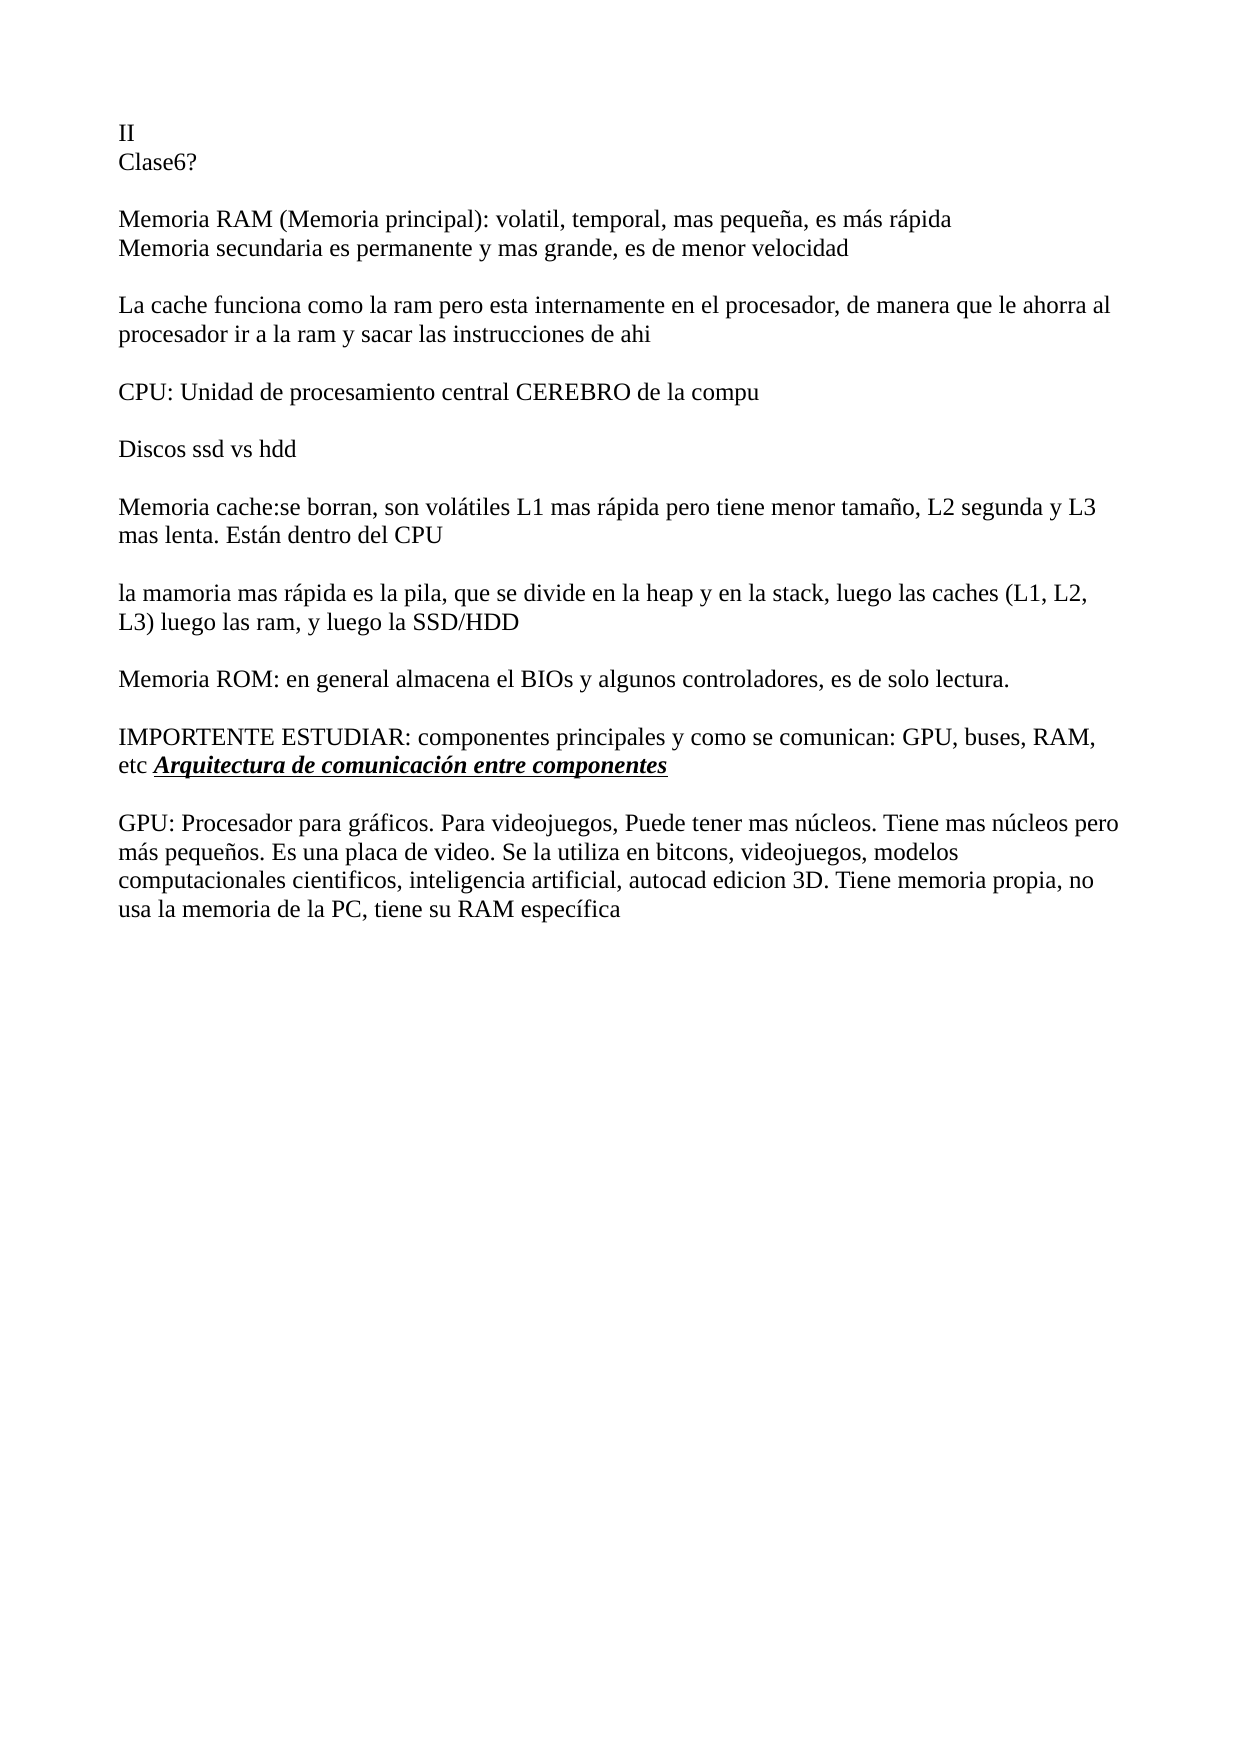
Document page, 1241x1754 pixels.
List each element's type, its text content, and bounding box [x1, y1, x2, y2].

text GPU: Procesador para gráficos. Para videojuegos, Puede tener mas núcleos. Tiene mas núcleos pero más pequeños. Es una placa de video. Se la utiliza en bitcons, videojuegos, modelos computacionales cientificos, inteligencia artificial, autocad edicion 3D. Tiene memoria propia, no usa la memoria de la PC, tiene su RAM específica [118, 808, 1122, 923]
text Memoria RAM (Memoria principal): volatil, temporal, mas pequeña, es más rápida [118, 204, 1122, 233]
text la mamoria mas rápida es la pila, que se divide en la heap y en la stack, luego las caches (L1, L2, L3) luego las ram, y luego la SSD/HDD [118, 578, 1122, 636]
text IMPORTENTE ESTUDIAR: componentes principales y como se comunican: GPU, buses, RAM, etc Arquitectura de comunicación entre componentes [118, 722, 1122, 779]
text Memoria cache:se borran, son volátiles L1 mas rápida pero tiene menor tamaño, L2 segunda y L3 mas lenta. Están dentro del CPU [118, 492, 1122, 549]
text La cache funciona como la ram pero esta internamente en el procesador, de manera que le ahorra al procesador ir a la ram y sacar las instrucciones de ahi [118, 291, 1122, 348]
text Discos ssd vs hdd [118, 434, 1122, 463]
text CPU: Unidad de procesamiento central CEREBRO de la compu [118, 377, 1122, 406]
text Clase6? [118, 147, 1122, 176]
text Memoria ROM: en general almacena el BIOs y algunos controladores, es de solo lectura. [118, 664, 1122, 693]
text II [118, 118, 1122, 147]
text Memoria secundaria es permanente y mas grande, es de menor velocidad [118, 233, 1122, 262]
